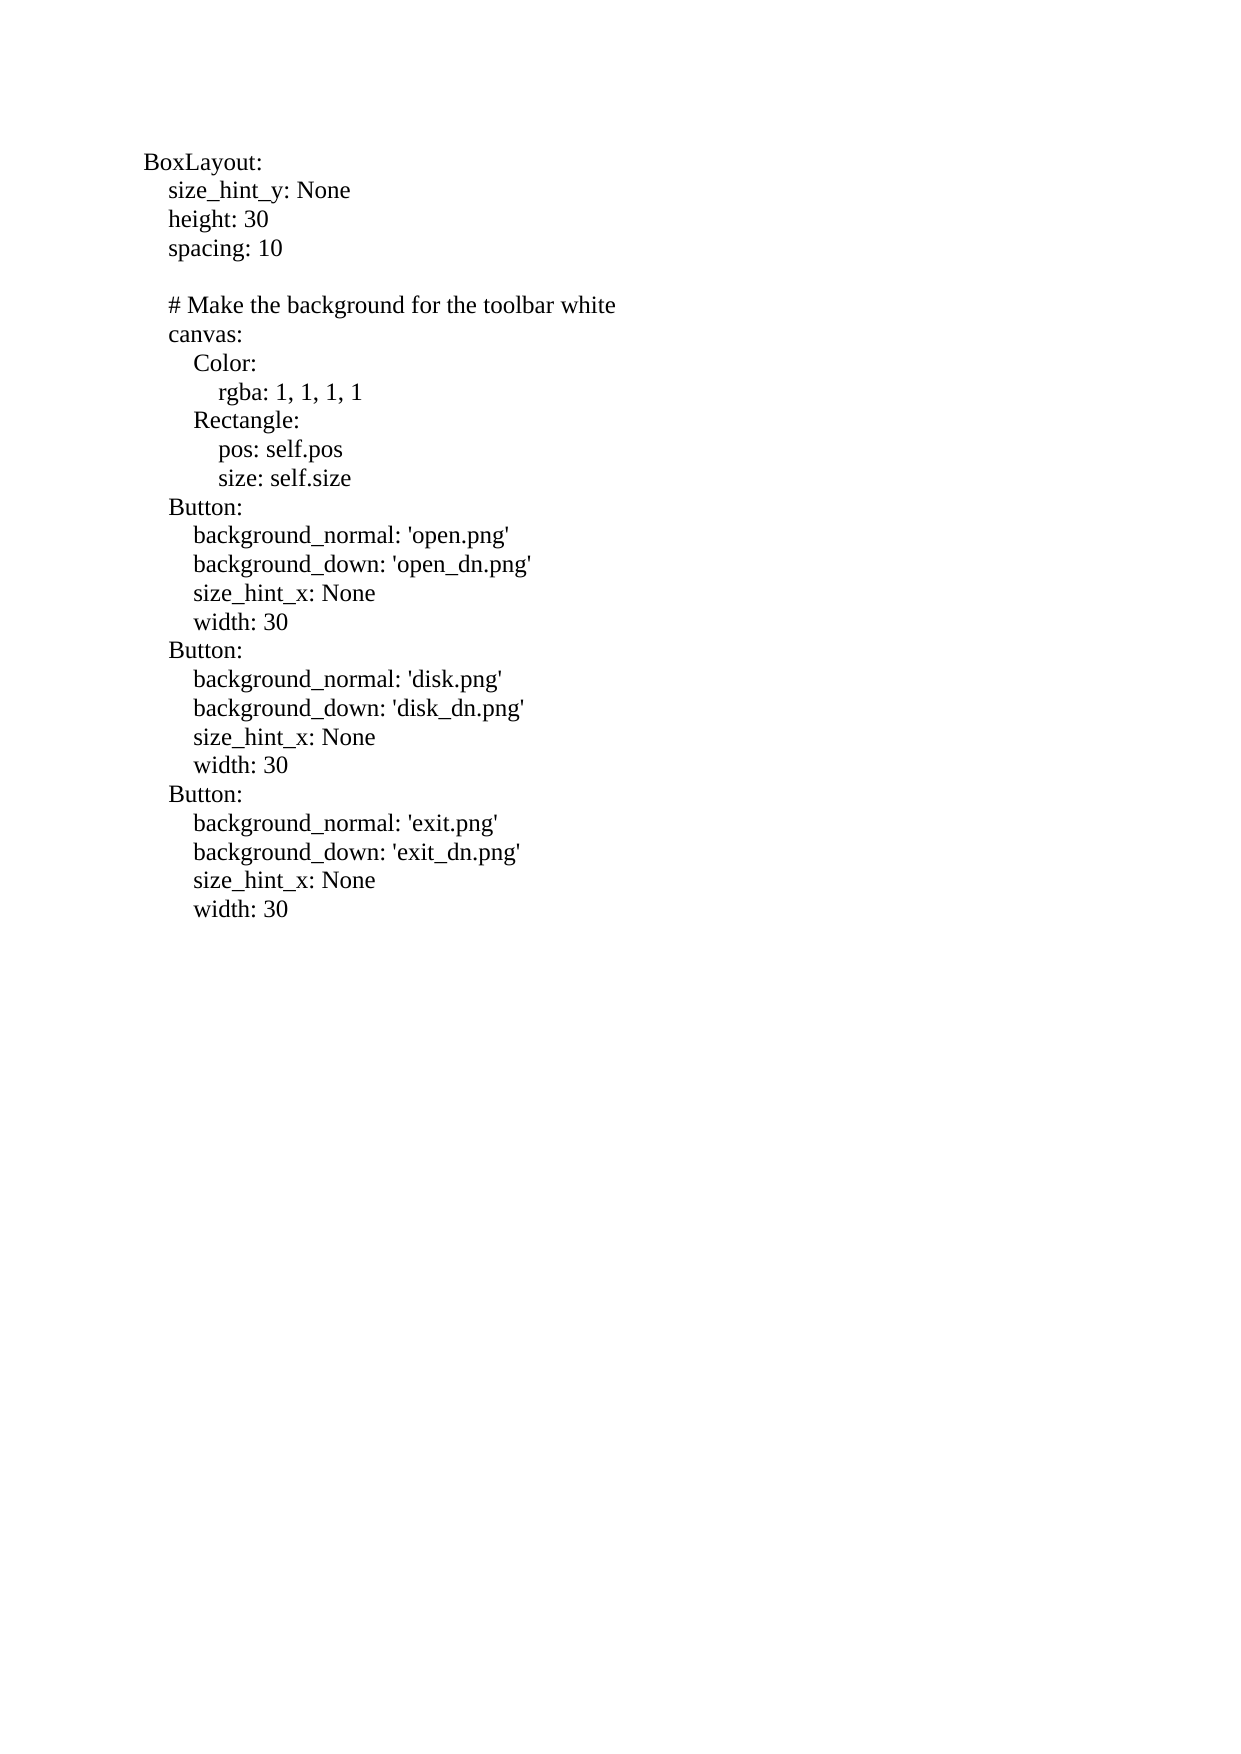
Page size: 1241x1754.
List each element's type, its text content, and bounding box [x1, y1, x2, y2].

text Button: [118, 636, 1122, 664]
text Rectangle: [118, 406, 1122, 434]
text # Make the background for the toolbar white [118, 291, 1122, 319]
text size_hint_x: None [118, 722, 1122, 751]
text background_normal: 'disk.png' [118, 664, 1122, 693]
text background_normal: 'open.png' [118, 521, 1122, 549]
text size_hint_x: None [118, 578, 1122, 607]
text background_normal: 'exit.png' [118, 808, 1122, 837]
text BoxLayout: [118, 147, 1122, 176]
text Button: [118, 779, 1122, 808]
text size_hint_y: None [118, 176, 1122, 204]
text Color: [118, 348, 1122, 377]
text background_down: 'exit_dn.png' [118, 837, 1122, 866]
text Button: [118, 492, 1122, 521]
text background_down: 'open_dn.png' [118, 549, 1122, 578]
text size_hint_x: None [118, 866, 1122, 894]
text size: self.size [118, 463, 1122, 492]
text spacing: 10 [118, 233, 1122, 262]
text rgba: 1, 1, 1, 1 [118, 377, 1122, 406]
text background_down: 'disk_dn.png' [118, 693, 1122, 722]
text width: 30 [118, 894, 1122, 923]
text width: 30 [118, 751, 1122, 779]
text pos: self.pos [118, 434, 1122, 463]
text width: 30 [118, 607, 1122, 636]
text canvas: [118, 319, 1122, 348]
text height: 30 [118, 204, 1122, 233]
